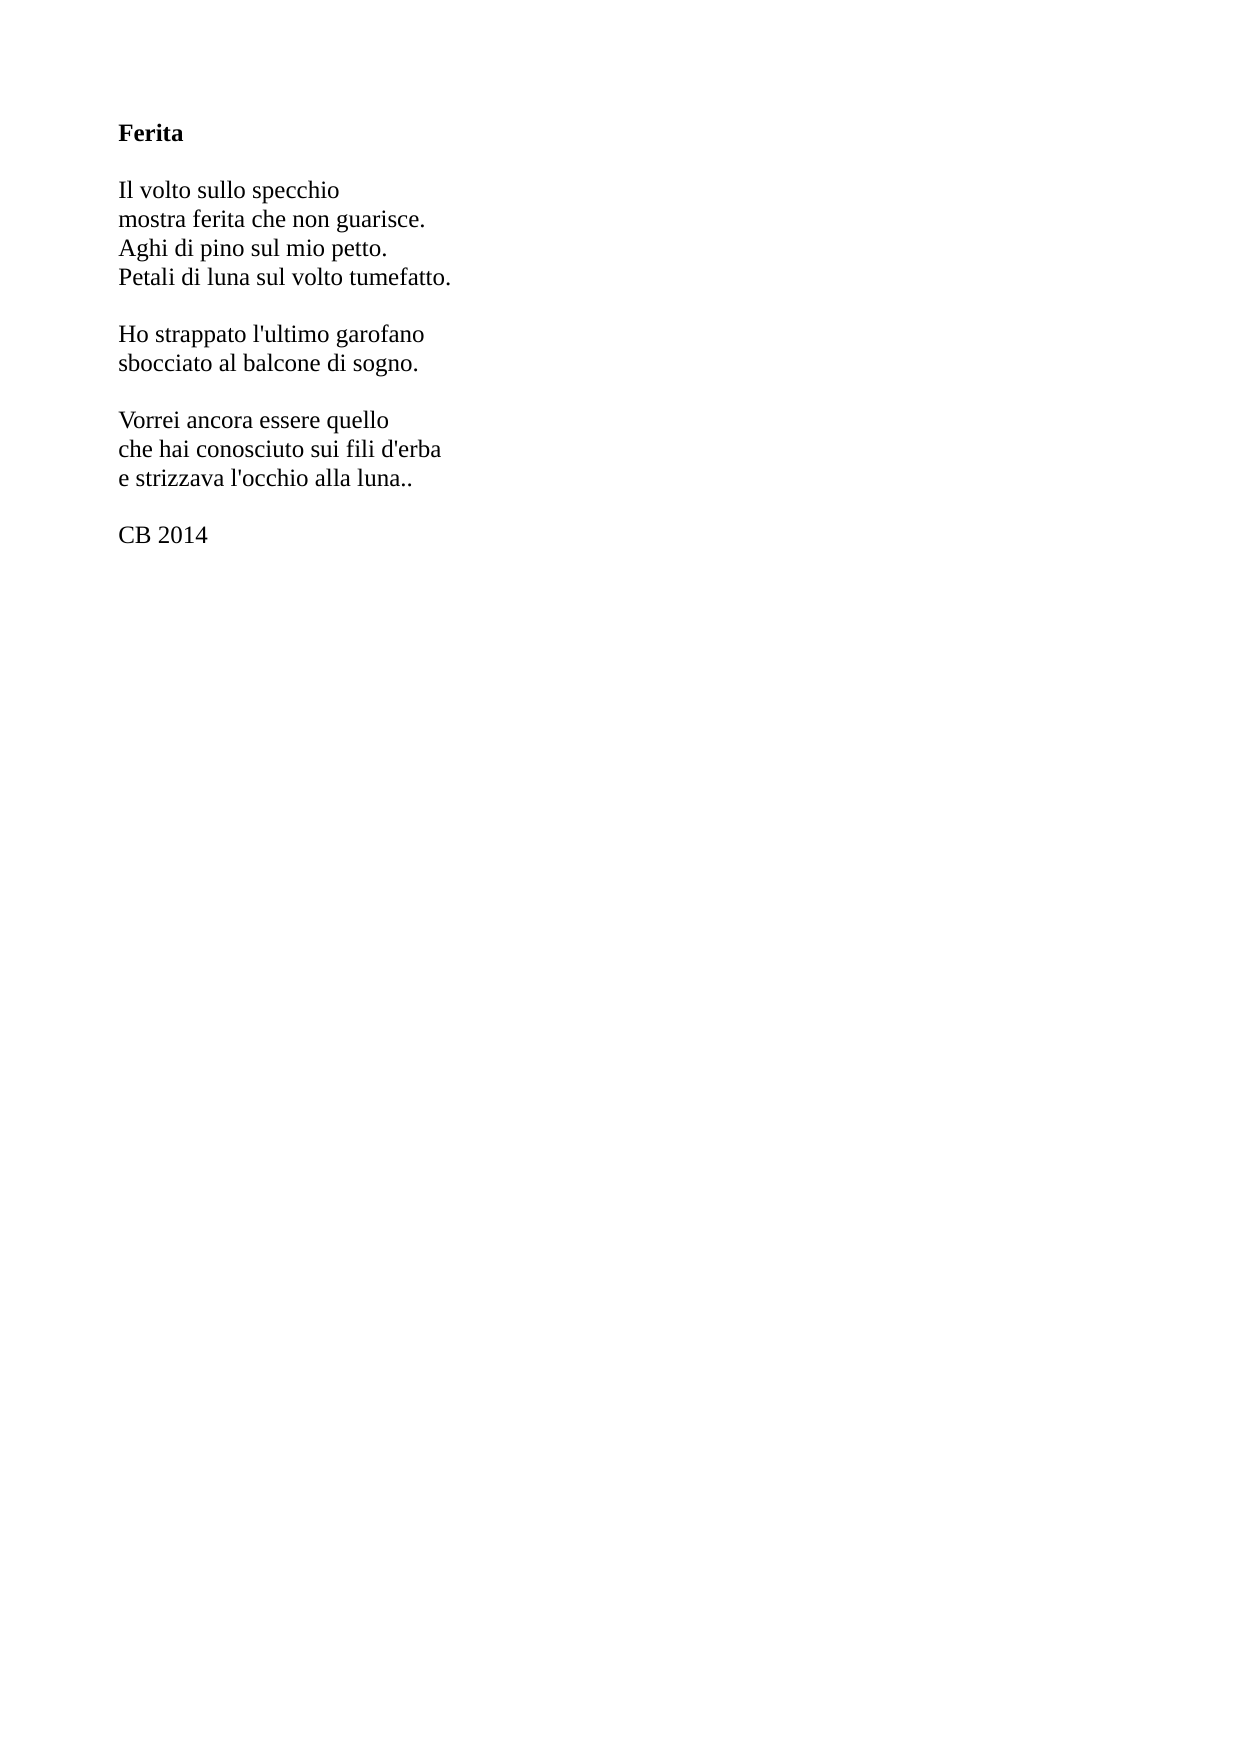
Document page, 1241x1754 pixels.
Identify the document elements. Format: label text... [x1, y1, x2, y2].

text sbocciato al balcone di sogno. [118, 348, 1122, 377]
text Ho strappato l'ultimo garofano [118, 319, 1122, 348]
text Ferita [118, 118, 1122, 147]
text e strizzava l'occhio alla luna.. [118, 463, 1122, 492]
text Vorrei ancora essere quello [118, 406, 1122, 434]
text Aghi di pino sul mio petto. [118, 233, 1122, 262]
text Petali di luna sul volto tumefatto. [118, 262, 1122, 291]
text CB 2014 [118, 521, 1122, 549]
text che hai conosciuto sui fili d'erba [118, 434, 1122, 463]
text Il volto sullo specchio [118, 176, 1122, 204]
text mostra ferita che non guarisce. [118, 204, 1122, 233]
